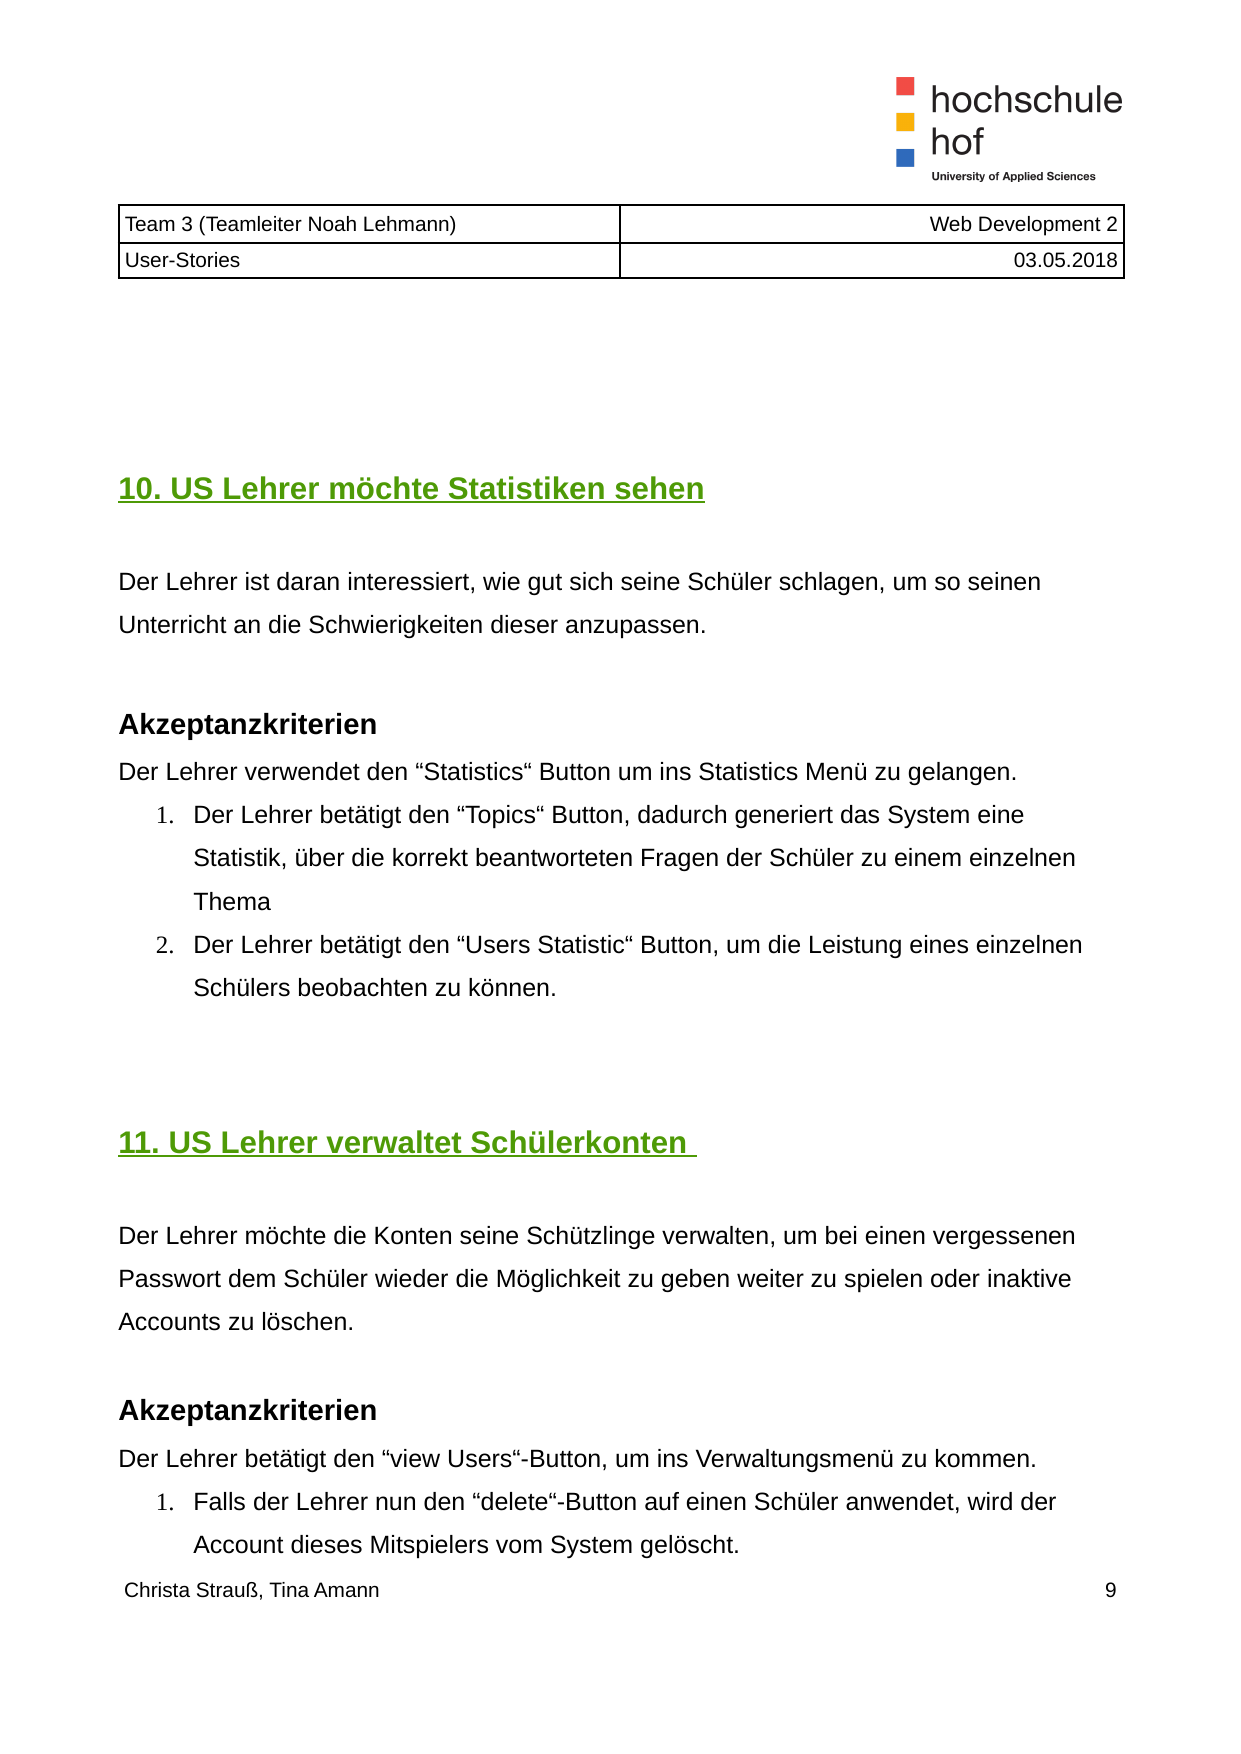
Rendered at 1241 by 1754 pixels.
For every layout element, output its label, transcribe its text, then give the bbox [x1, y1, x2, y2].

text Der Lehrer betätigt den “view Users“-Button, um ins Verwaltungsmenü zu kommen. [118, 1443, 1122, 1472]
list Der Lehrer betätigt den “Users Statistic“ Button, um die Leistung eines einzelnen Schülers beobachten zu können. [156, 930, 1122, 1002]
text Akzeptanzkriterien [118, 707, 1122, 740]
list Falls der Lehrer nun den “delete“-Button auf einen Schüler anwendet, wird der Account dieses Mitspielers vom System gelöscht. [156, 1487, 1122, 1559]
list Der Lehrer betätigt den “Topics“ Button, dadurch generiert das System eine Statistik, über die korrekt beantworteten Fragen der Schüler zu einem einzelnen Thema [156, 800, 1122, 915]
text Der Lehrer ist daran interessiert, wie gut sich seine Schüler schlagen, um so seinen Unterricht an die Schwierigkeiten dieser anzupassen. [118, 567, 1122, 638]
text 10. US Lehrer möchte Statistiken sehen [118, 470, 1122, 506]
text Akzeptanzkriterien [118, 1393, 1122, 1427]
picture [896, 77, 1122, 182]
text Der Lehrer verwendet den “Statistics“ Button um ins Statistics Menü zu gelangen. [118, 757, 1122, 786]
text Der Lehrer möchte die Konten seine Schützlinge verwalten, um bei einen vergessenen Passwort dem Schüler wieder die Möglichkeit zu geben weiter zu spielen oder inaktive Accounts zu löschen. [118, 1221, 1122, 1336]
text 11. US Lehrer verwaltet Schülerkonten [118, 1124, 1122, 1160]
